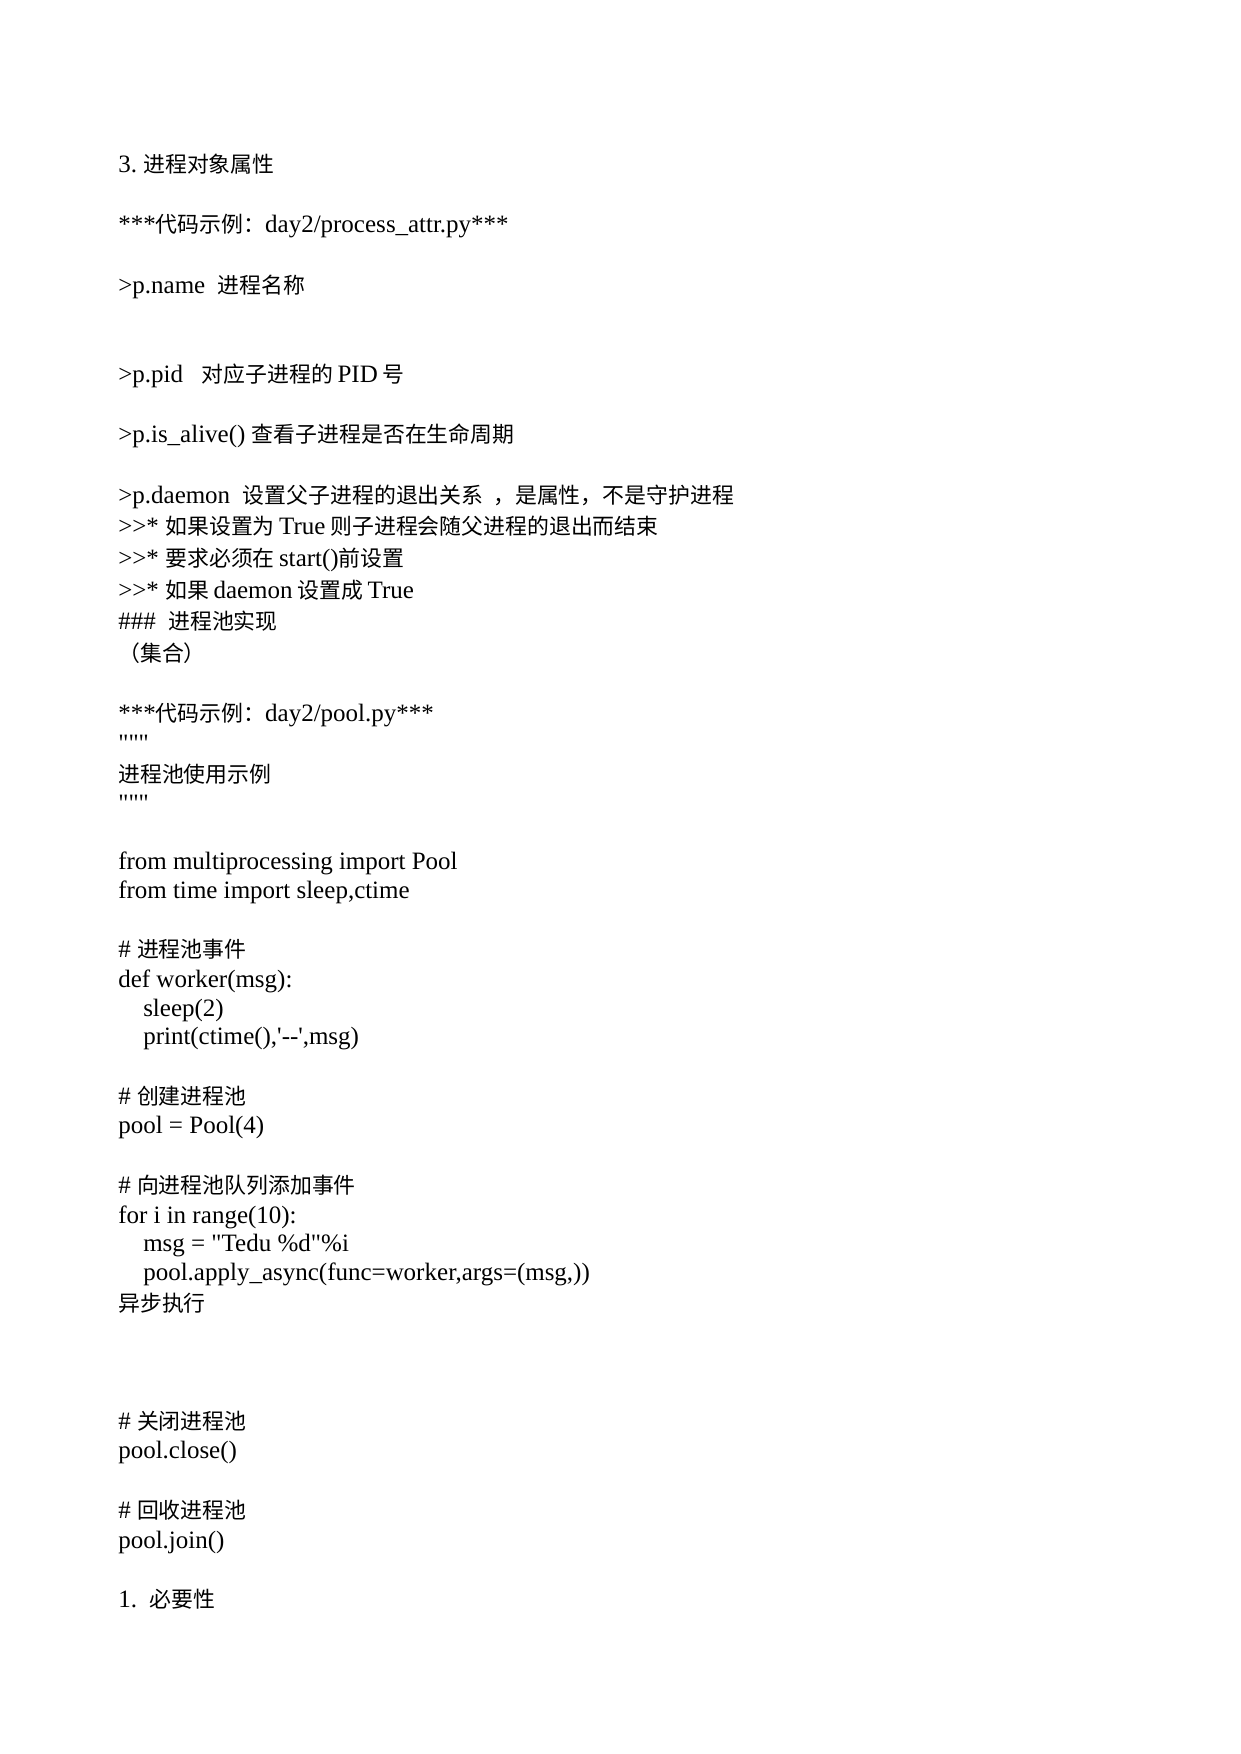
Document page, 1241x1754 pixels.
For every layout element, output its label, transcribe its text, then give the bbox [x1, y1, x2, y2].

text ***代码示例：day2/process_attr.py*** [118, 207, 1122, 239]
text 1. 必要性 [118, 1582, 1122, 1614]
text ### 进程池实现 [118, 604, 1122, 636]
text >p.name 进程名称 [118, 268, 1122, 299]
text pool.apply_async(func=worker,args=(msg,)) [118, 1257, 1122, 1286]
text 进程池使用示例 [118, 757, 1122, 788]
text >>* 如果设置为True则子进程会随父进程的退出而结束 [118, 509, 1122, 541]
text print(ctime(),'--',msg) [118, 1021, 1122, 1050]
text pool.join() [118, 1525, 1122, 1553]
text 异步执行 [118, 1286, 1122, 1318]
text # 回收进程池 [118, 1493, 1122, 1525]
text >p.is_alive() 查看子进程是否在生命周期 [118, 417, 1122, 449]
text # 关闭进程池 [118, 1404, 1122, 1436]
text pool = Pool(4) [118, 1111, 1122, 1139]
text >>* 要求必须在start()前设置 [118, 541, 1122, 573]
text # 创建进程池 [118, 1079, 1122, 1111]
text ***代码示例：day2/pool.py*** [118, 696, 1122, 728]
text >>* 如果daemon设置成True [118, 573, 1122, 604]
text >p.daemon 设置父子进程的退出关系 ，是属性，不是守护进程 [118, 478, 1122, 509]
text sleep(2) [118, 993, 1122, 1021]
text # 进程池事件 [118, 932, 1122, 964]
text """ [118, 788, 1122, 817]
text from time import sleep,ctime [118, 875, 1122, 903]
text from multiprocessing import Pool [118, 846, 1122, 875]
text pool.close() [118, 1436, 1122, 1464]
text for i in range(10): [118, 1200, 1122, 1228]
text >p.pid 对应子进程的PID号 [118, 357, 1122, 388]
text # 向进程池队列添加事件 [118, 1168, 1122, 1200]
text （集合） [118, 636, 1122, 668]
text msg = "Tedu %d"%i [118, 1228, 1122, 1257]
text def worker(msg): [118, 964, 1122, 993]
text """ [118, 728, 1122, 757]
text 3. 进程对象属性 [118, 147, 1122, 178]
